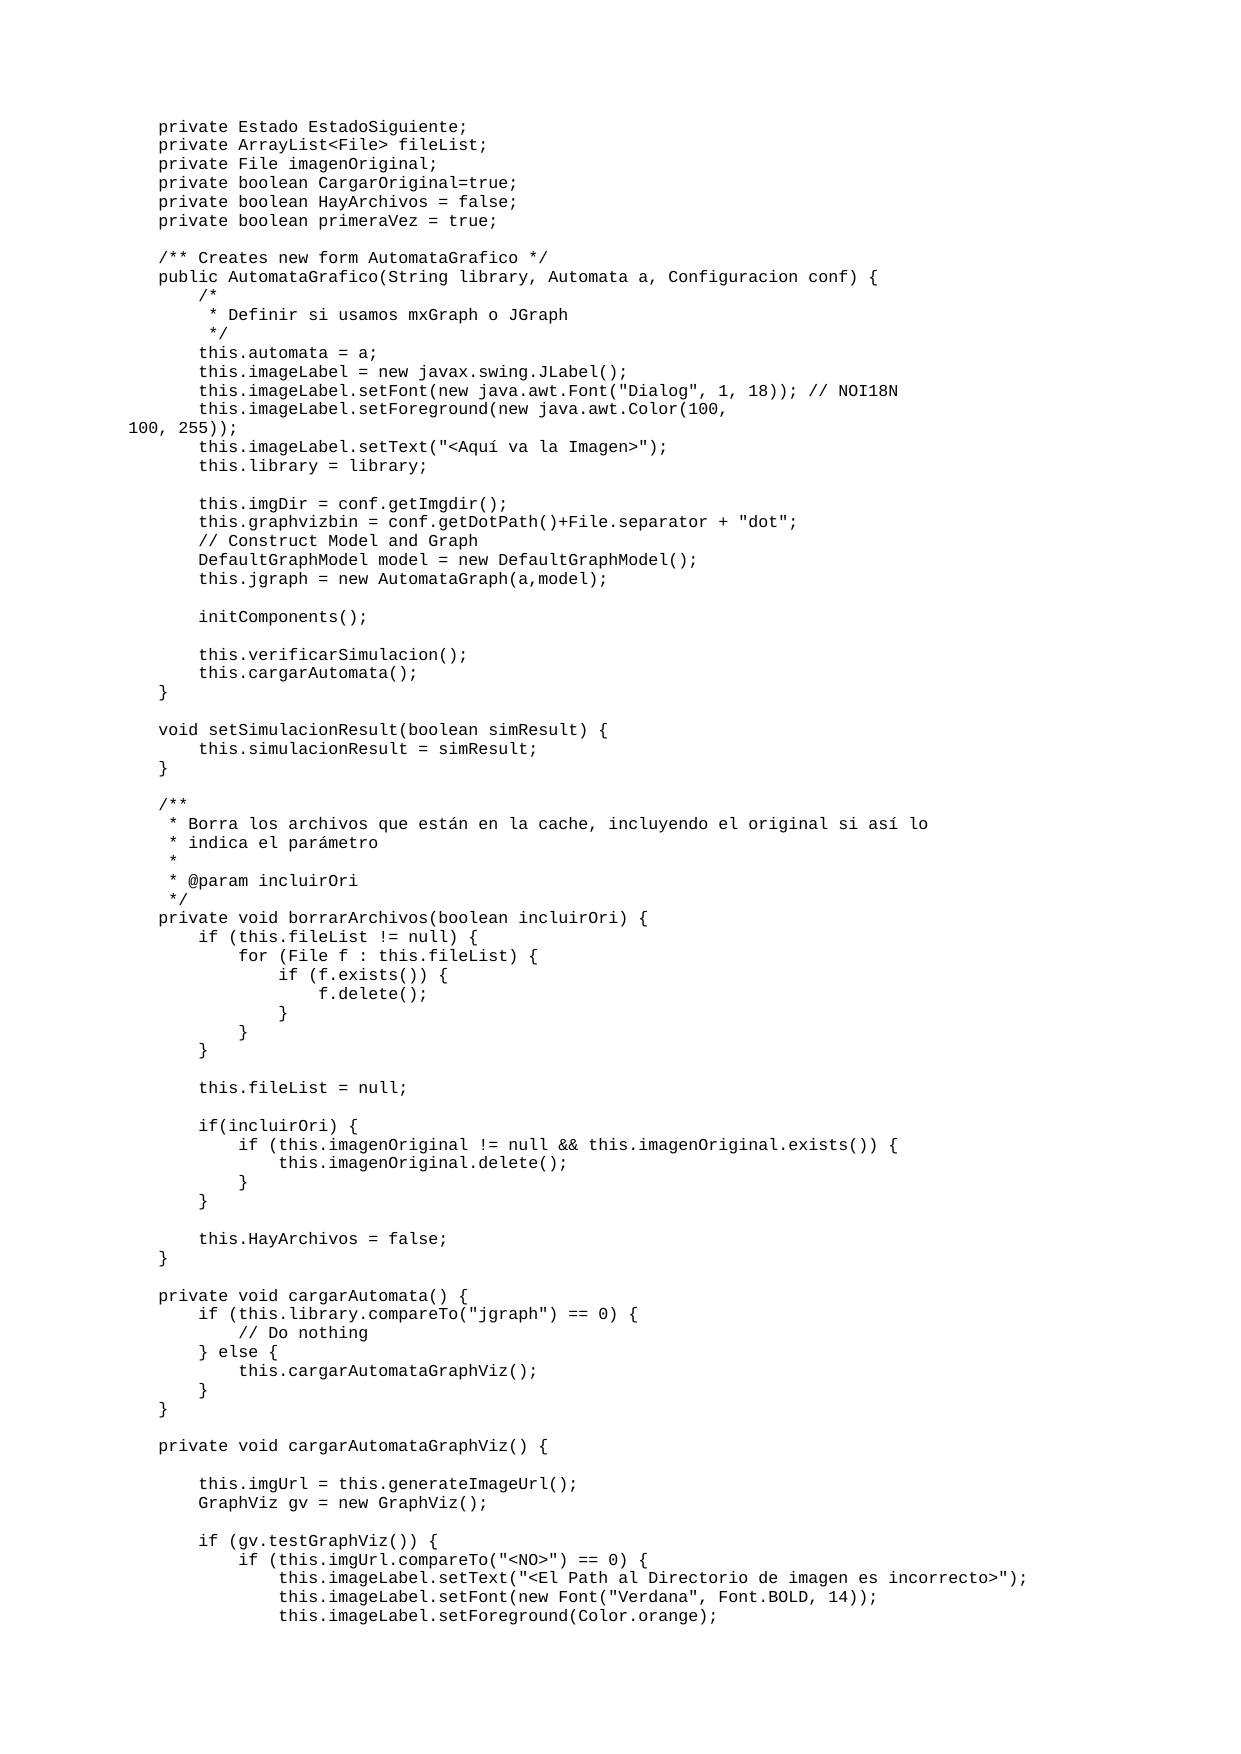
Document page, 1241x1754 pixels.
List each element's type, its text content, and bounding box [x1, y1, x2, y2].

text private Estado EstadoSiguiente; private ArrayList<File> fileList; private File imagenOriginal; private boolean CargarOriginal=true; private boolean HayArchivos = false; private boolean primeraVez = true; /** Creates new form AutomataGrafico */ public AutomataGrafico(String library, Automata a, Configuracion conf) { /* * Definir si usamos mxGraph o JGraph */ this.automata = a; this.imageLabel = new javax.swing.JLabel(); this.imageLabel.setFont(new java.awt.Font("Dialog", 1, 18)); // NOI18N this.imageLabel.setForeground(new java.awt.Color(100, [118, 118, 1122, 420]
text 100, 255)); this.imageLabel.setText("<Aquí va la Imagen>"); this.library = library; this.imgDir = conf.getImgdir(); this.graphvizbin = conf.getDotPath()+File.separator + "dot"; // Construct Model and Graph DefaultGraphModel model = new DefaultGraphModel(); this.jgraph = new AutomataGraph(a,model); initComponents(); this.verificarSimulacion(); this.cargarAutomata(); } void setSimulacionResult(boolean simResult) { this.simulacionResult = simResult; } /** * Borra los archivos que están en la cache, incluyendo el original si así lo * indica el parámetro * * @param incluirOri */ private void borrarArchivos(boolean incluirOri) { if (this.fileList != null) { for (File f : this.fileList) { if (f.exists()) { f.delete(); } } } this.fileList = null; if(incluirOri) { if (this.imagenOriginal != null && this.imagenOriginal.exists()) { this.imagenOriginal.delete(); } } this.HayArchivos = false; } private void cargarAutomata() { if (this.library.compareTo("jgraph") == 0) { // Do nothing } else { this.cargarAutomataGraphViz(); } } private void cargarAutomataGraphViz() { this.imgUrl = this.generateImageUrl(); GraphViz gv = new GraphViz(); if (gv.testGraphViz()) { if (this.imgUrl.compareTo("<NO>") == 0) { this.imageLabel.setText("<El Path al Directorio de imagen es incorrecto>"); this.imageLabel.setFont(new Font("Verdana", Font.BOLD, 14)); this.imageLabel.setForeground(Color.orange); [118, 420, 1122, 1626]
